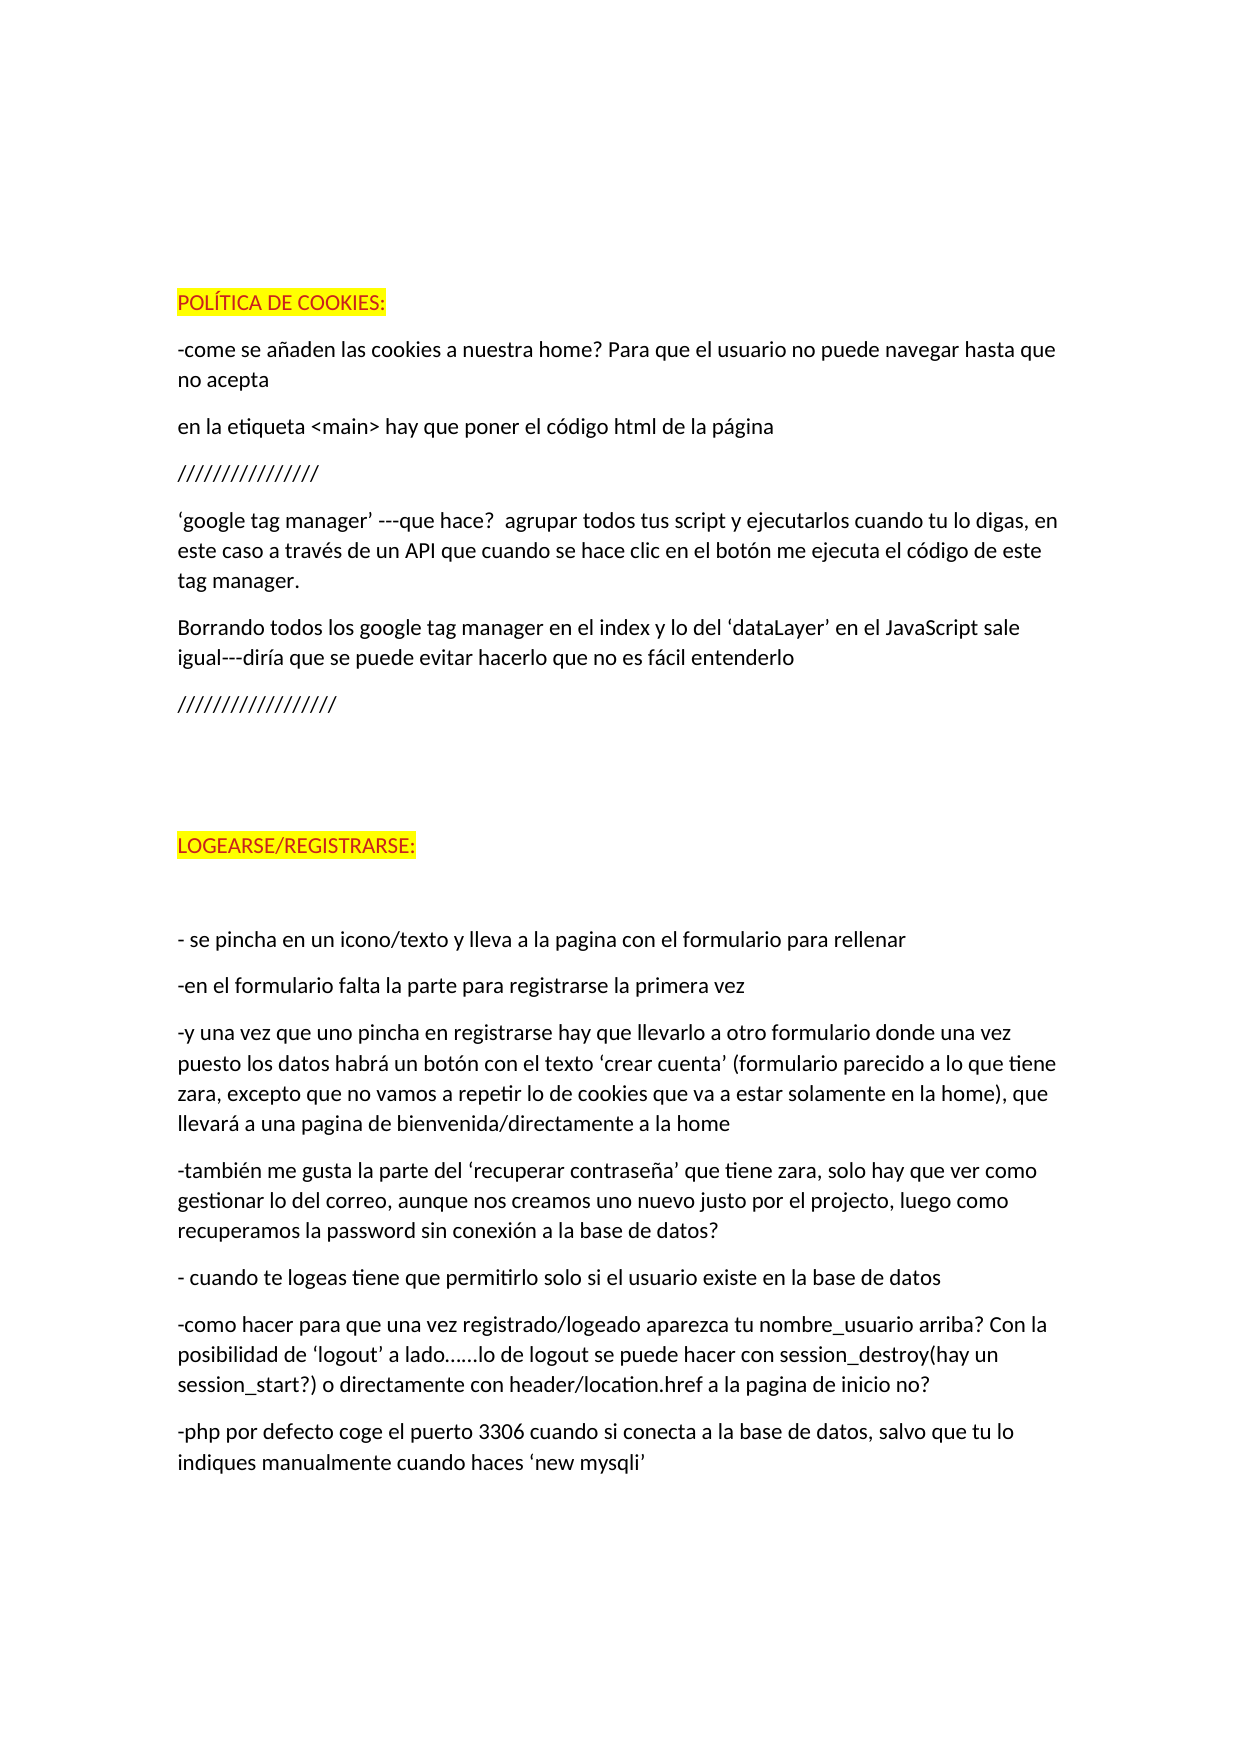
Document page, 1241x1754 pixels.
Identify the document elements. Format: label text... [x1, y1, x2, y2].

text - se pincha en un icono/texto y lleva a la pagina con el formulario para rellenar [177, 925, 1063, 953]
text POLÍTICA DE COOKIES: [177, 288, 1063, 316]
text en la etiqueta <main> hay que poner el código html de la página [177, 412, 1063, 440]
text -y una vez que uno pincha en registrarse hay que llevarlo a otro formulario donde una vez puesto los datos habrá un botón con el texto ‘crear cuenta’ (formulario parecido a lo que tiene zara, excepto que no vamos a repetir lo de cookies que va a estar solamente en la home), que llevará a una pagina de bienvenida/directamente a la home [177, 1018, 1063, 1137]
text -como hacer para que una vez registrado/logeado aparezca tu nombre_usuario arriba? Con la posibilidad de ‘logout’ a lado…...lo de logout se puede hacer con session_destroy(hay un session_start?) o directamente con header/location.href a la pagina de inicio no? [177, 1310, 1063, 1398]
text -come se añaden las cookies a nuestra home? Para que el usuario no puede navegar hasta que no acepta [177, 335, 1063, 393]
text -php por defecto coge el puerto 3306 cuando si conecta a la base de datos, salvo que tu lo indiques manualmente cuando haces ‘new mysqli’ [177, 1417, 1063, 1476]
text ‘google tag manager’ ---que hace? agrupar todos tus script y ejecutarlos cuando tu lo digas, en este caso a través de un API que cuando se hace clic en el botón me ejecuta el código de este tag manager. [177, 506, 1063, 594]
text - cuando te logeas tiene que permitirlo solo si el usuario existe en la base de datos [177, 1263, 1063, 1291]
text LOGEARSE/REGISTRARSE: [177, 831, 1063, 859]
text //////////////// [177, 459, 1063, 487]
text -también me gusta la parte del ‘recuperar contraseña’ que tiene zara, solo hay que ver como gestionar lo del correo, aunque nos creamos uno nuevo justo por el projecto, luego como recuperamos la password sin conexión a la base de datos? [177, 1156, 1063, 1244]
text -en el formulario falta la parte para registrarse la primera vez [177, 972, 1063, 999]
text Borrando todos los google tag manager en el index y lo del ‘dataLayer’ en el JavaScript sale igual---diría que se puede evitar hacerlo que no es fácil entenderlo [177, 613, 1063, 671]
text ////////////////// [177, 690, 1063, 718]
